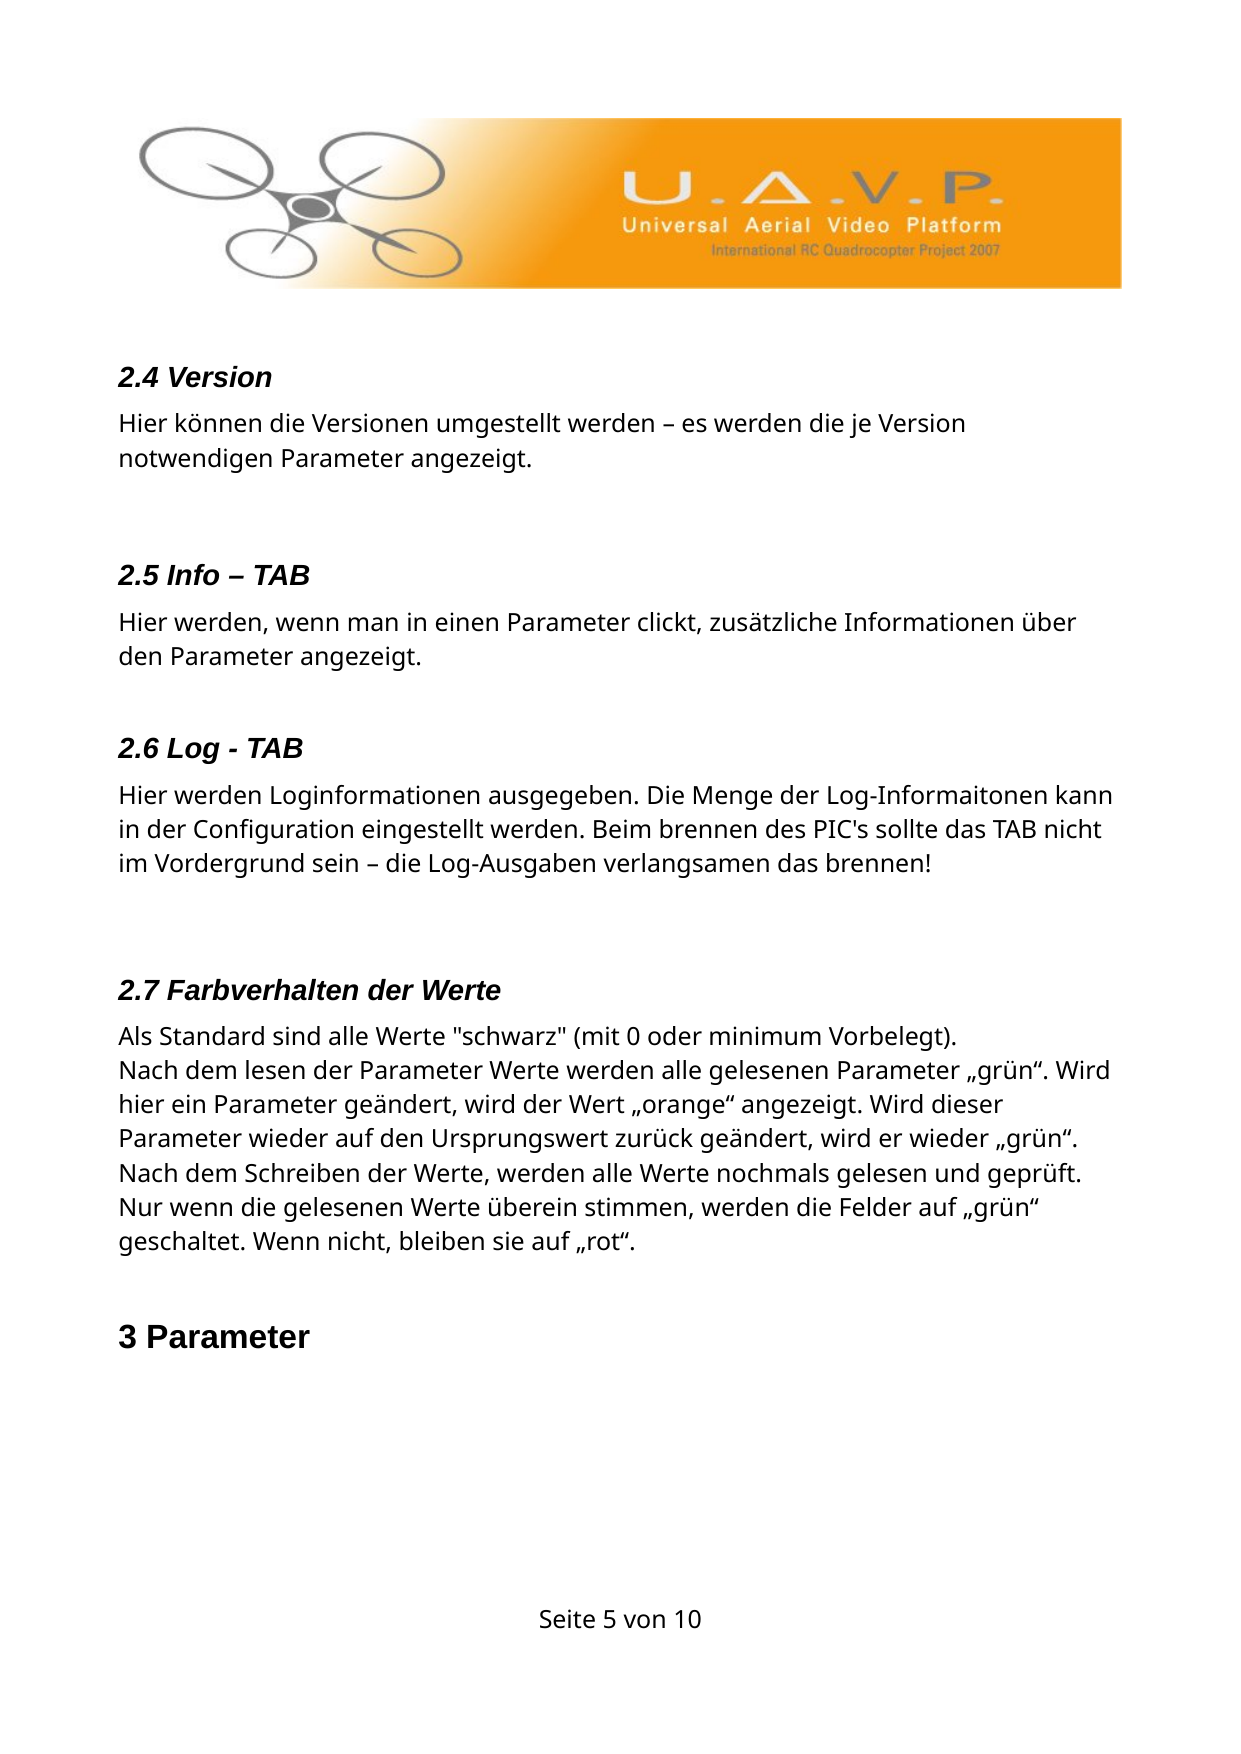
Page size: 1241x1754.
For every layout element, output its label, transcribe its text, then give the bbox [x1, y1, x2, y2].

text Als Standard sind alle Werte "schwarz" (mit 0 oder minimum Vorbelegt). [118, 1019, 1122, 1053]
subtitle 2.6 Log - TAB [118, 732, 1122, 765]
subtitle 2.5 Info – TAB [118, 558, 1122, 592]
text Nach dem lesen der Parameter Werte werden alle gelesenen Parameter „grün“. Wird hier ein Parameter geändert, wird der Wert „orange“ angezeigt. Wird dieser Parameter wieder auf den Ursprungswert zurück geändert, wird er wieder „grün“. Nach dem Schreiben der Werte, werden alle Werte nochmals gelesen und geprüft. Nur wenn die gelesenen Werte überein stimmen, werden die Felder auf „grün“ geschaltet. Wenn nicht, bleiben sie auf „rot“. [118, 1053, 1122, 1257]
subtitle 2.7 Farbverhalten der Werte [118, 973, 1122, 1006]
picture [118, 118, 1122, 289]
subtitle 3 Parameter [118, 1316, 1122, 1355]
text Hier werden Loginformationen ausgegeben. Die Menge der Log-Informaitonen kann in der Configuration eingestellt werden. Beim brennen des PIC's sollte das TAB nicht im Vordergrund sein – die Log-Ausgaben verlangsamen das brennen! [118, 778, 1122, 880]
text Hier können die Versionen umgestellt werden – es werden die je Version notwendigen Parameter angezeigt. [118, 406, 1122, 474]
text Hier werden, wenn man in einen Parameter clickt, zusätzliche Informationen über den Parameter angezeigt. [118, 604, 1122, 672]
subtitle 2.4 Version [118, 360, 1122, 394]
